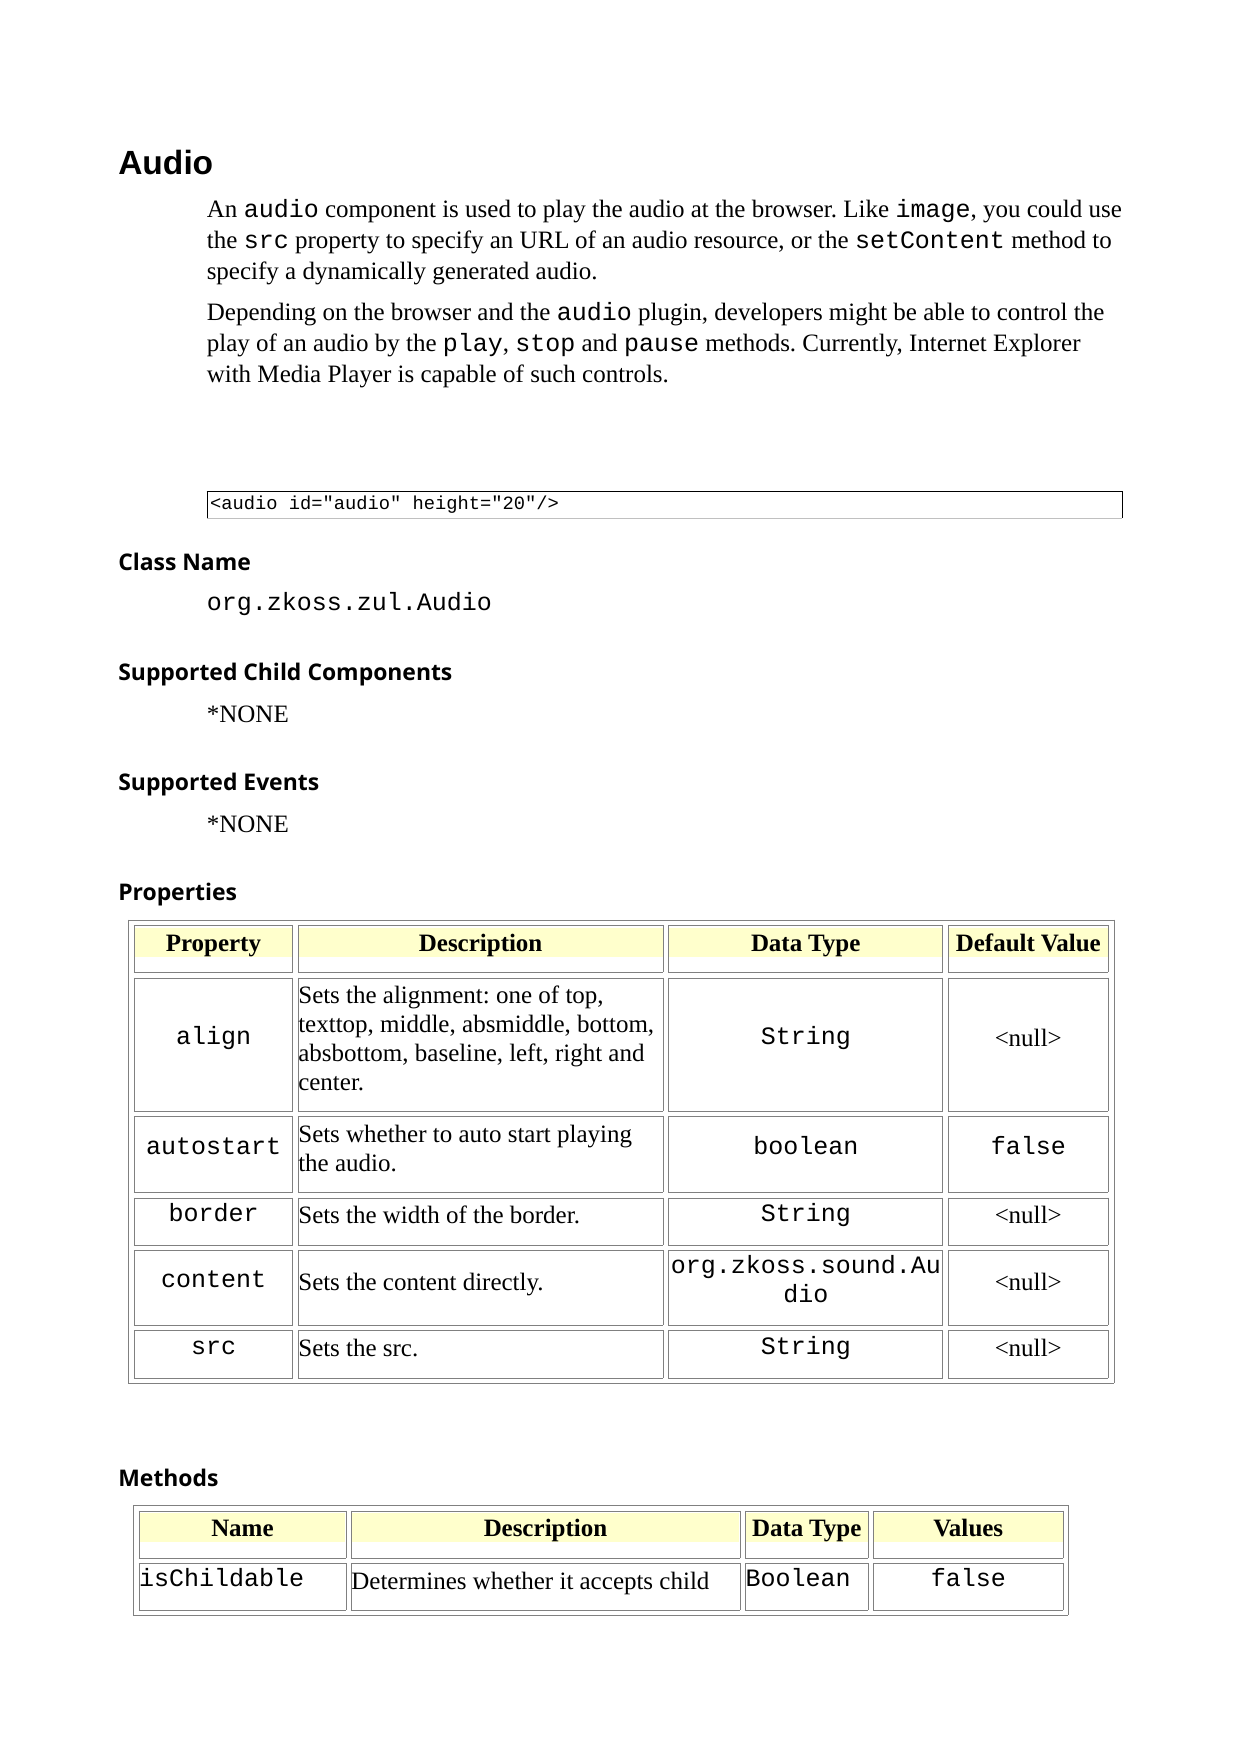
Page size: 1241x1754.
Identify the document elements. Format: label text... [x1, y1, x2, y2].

table_cell Sets the width of the border. [295, 1192, 666, 1244]
table_cell String [666, 1192, 945, 1244]
table_cell autostart [131, 1111, 295, 1192]
table_cell src [131, 1325, 295, 1377]
table_cell Determines whether it accepts child [348, 1558, 742, 1610]
table_cell boolean [666, 1111, 945, 1192]
table_header Name [136, 1506, 348, 1558]
table_cell false [945, 1111, 1111, 1192]
table_cell <null> [945, 972, 1111, 1111]
table_cell isChildable [136, 1558, 348, 1610]
subtitle Supported Events [118, 766, 1122, 797]
text *NONE [207, 699, 1122, 728]
table_cell Sets the alignment: one of top, texttop, middle, absmiddle, bottom, absbottom, baseline, left, right and center. [295, 972, 666, 1111]
text An audio component is used to play the audio at the browser. Like image, you could use the src property to specify an URL of an audio resource, or the setContent method to specify a dynamically generated audio. [207, 194, 1122, 285]
table_cell Sets whether to auto start playing the audio. [295, 1111, 666, 1192]
table_cell <null> [945, 1192, 1111, 1244]
subtitle Methods [118, 1461, 1122, 1493]
table_cell content [131, 1245, 295, 1325]
table_header Data Type [666, 921, 945, 972]
table_cell <null> [945, 1245, 1111, 1325]
subtitle Audio [118, 143, 1122, 182]
table_header Description [295, 921, 666, 972]
table_cell String [666, 1325, 945, 1377]
table_cell Sets the content directly. [295, 1245, 666, 1325]
text <audio id="audio" height="20"/> [208, 492, 1122, 518]
table_cell String [666, 972, 945, 1111]
table_cell border [131, 1192, 295, 1244]
table_cell align [131, 972, 295, 1111]
table_cell Boolean [743, 1558, 871, 1610]
table_cell Sets the src. [295, 1325, 666, 1377]
text *NONE [207, 809, 1122, 838]
table_header Description [348, 1506, 742, 1558]
text Depending on the browser and the audio plugin, developers might be able to control the play of an audio by the play, stop and pause methods. Currently, Internet Explorer with Media Player is capable of such controls. [207, 297, 1122, 388]
table_header Property [131, 921, 295, 972]
text org.zkoss.zul.Audio [207, 590, 1122, 618]
table_header Values [871, 1506, 1066, 1558]
table_header Default Value [945, 921, 1111, 972]
subtitle Properties [118, 876, 1122, 907]
subtitle Class Name [118, 546, 1122, 577]
table_cell <null> [945, 1325, 1111, 1377]
subtitle Supported Child Components [118, 656, 1122, 687]
table_header Data Type [743, 1506, 871, 1558]
table_cell false [871, 1558, 1066, 1610]
table_cell org.zkoss.sound.Audio [666, 1245, 945, 1325]
